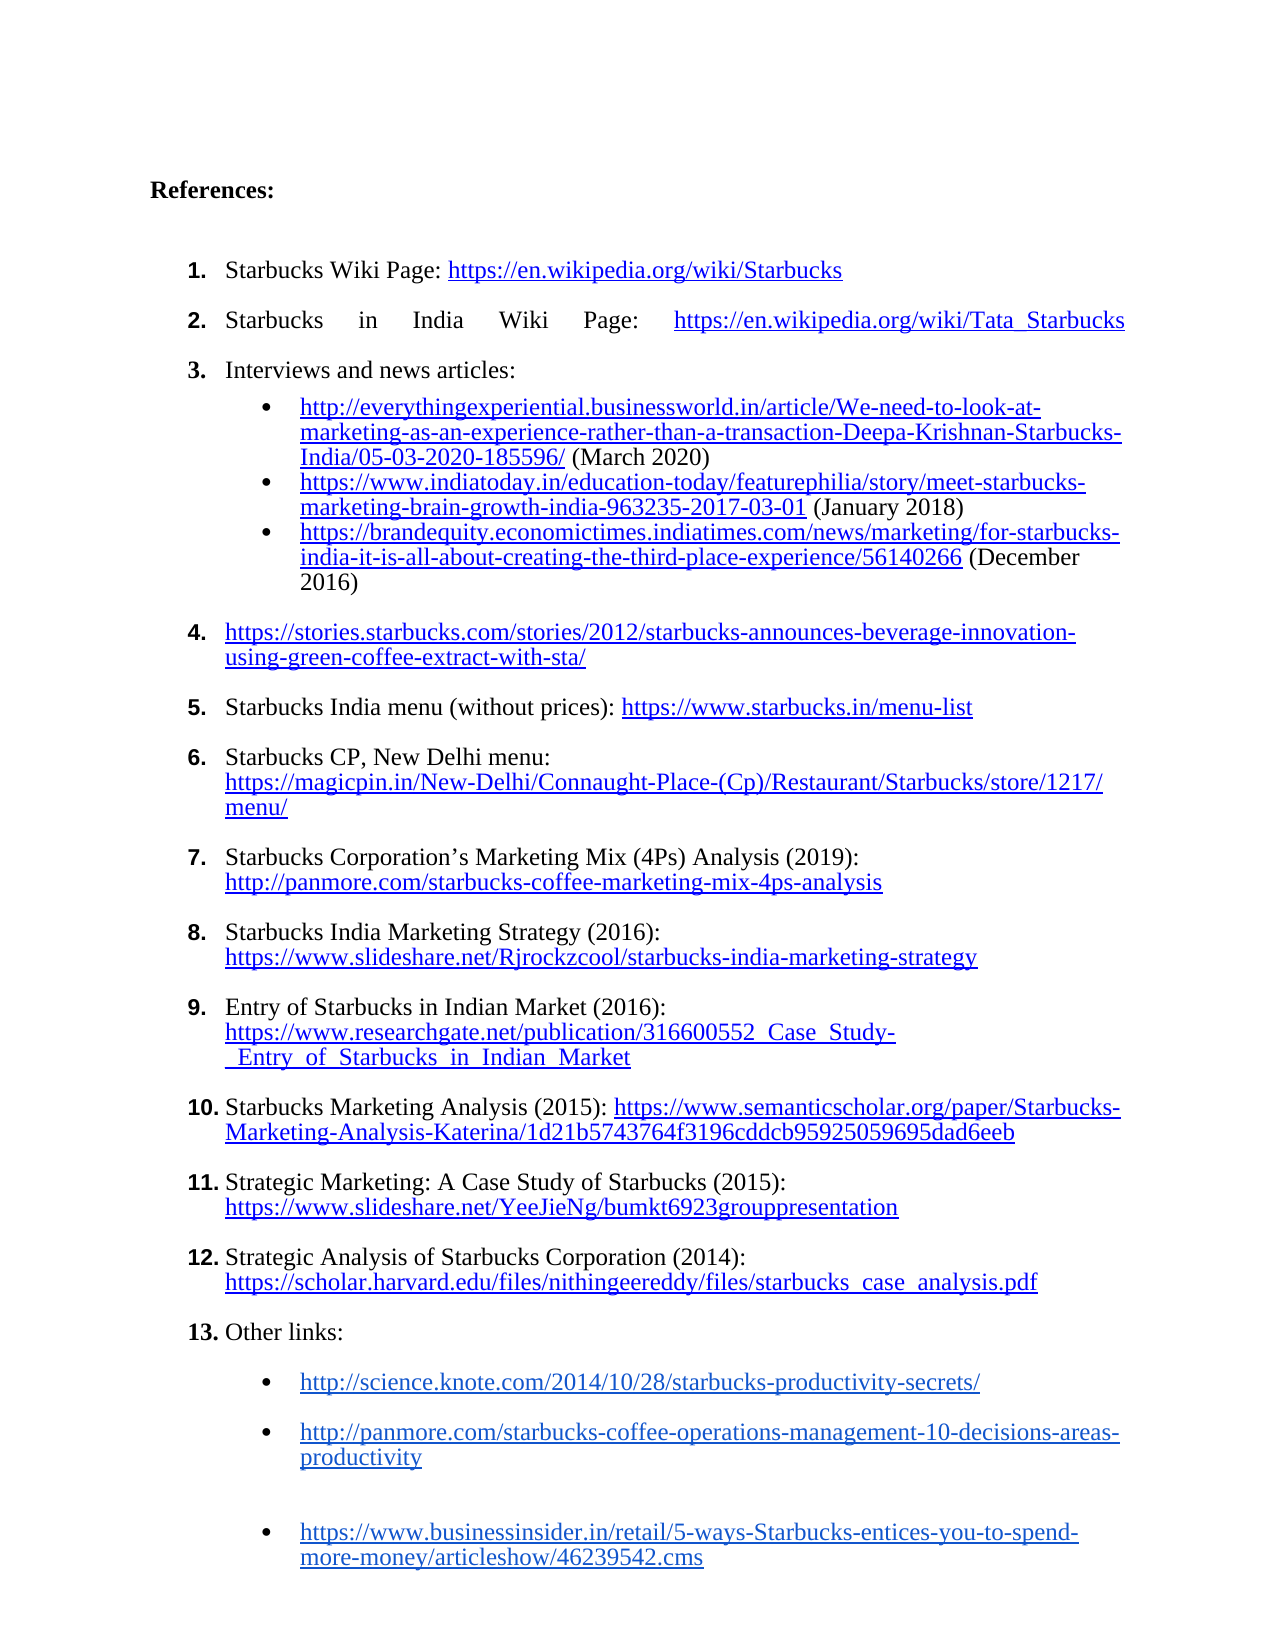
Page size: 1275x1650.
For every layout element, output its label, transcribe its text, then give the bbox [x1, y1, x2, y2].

list Starbucks Corporation’s Marketing Mix (4Ps) Analysis (2019): http://panmore.com/starbucks-coffee-marketing-mix-4ps-analysis [187, 846, 1125, 921]
list https://stories.starbucks.com/stories/2012/starbucks-announces-beverage-innovation-using-green-coffee-extract-with-sta/ [187, 621, 1125, 696]
list Starbucks Wiki Page: https://en.wikipedia.org/wiki/Starbucks [187, 258, 1125, 308]
list http://science.knote.com/2014/10/28/starbucks-productivity-secrets/ [262, 1371, 1125, 1396]
list http://everythingexperiential.businessworld.in/article/We-need-to-look-at-marketing-as-an-experience-rather-than-a-transaction-Deepa-Krishnan-Starbucks-India/05-03-2020-185596/ (March 2020) [262, 396, 1125, 471]
list https://brandequity.economictimes.indiatimes.com/news/marketing/for-starbucks-india-it-is-all-about-creating-the-third-place-experience/56140266 (December 2016) [262, 521, 1125, 596]
list https://www.businessinsider.in/retail/5-ways-Starbucks-entices-you-to-spend-more-money/articleshow/46239542.cms [262, 1521, 1125, 1571]
list Starbucks India menu (without prices): https://www.starbucks.in/menu-list [187, 696, 1125, 746]
list Starbucks CP, New Delhi menu: https://magicpin.in/New-Delhi/Connaught-Place-(Cp)/Restaurant/Starbucks/store/1217/menu/ [187, 746, 1125, 846]
list Strategic Marketing: A Case Study of Starbucks (2015): https://www.slideshare.net/YeeJieNg/bumkt6923grouppresentation [187, 1171, 1125, 1246]
list Interviews and news articles: [187, 358, 1125, 383]
list https://www.indiatoday.in/education-today/featurephilia/story/meet-starbucks-marketing-brain-growth-india-963235-2017-03-01 (January 2018) [262, 471, 1125, 521]
list http://panmore.com/starbucks-coffee-operations-management-10-decisions-areas-productivity [262, 1421, 1125, 1471]
list Entry of Starbucks in Indian Market (2016): https://www.researchgate.net/publication/316600552_Case_Study-_Entry_of_Starbucks_in_Indian_Market [187, 996, 1125, 1096]
list Other links: [187, 1321, 1125, 1346]
list Starbucks India Marketing Strategy (2016): https://www.slideshare.net/Rjrockzcool/starbucks-india-marketing-strategy [187, 921, 1125, 996]
list Starbucks in India Wiki Page: https://en.wikipedia.org/wiki/Tata_Starbucks [187, 308, 1125, 358]
text References: [150, 175, 1125, 204]
list Starbucks Marketing Analysis (2015): https://www.semanticscholar.org/paper/Starbucks-Marketing-Analysis-Katerina/1d21b5743764f3196cddcb95925059695dad6eeb [187, 1096, 1125, 1171]
list Strategic Analysis of Starbucks Corporation (2014): https://scholar.harvard.edu/files/nithingeereddy/files/starbucks_case_analysis.pdf [187, 1246, 1125, 1321]
